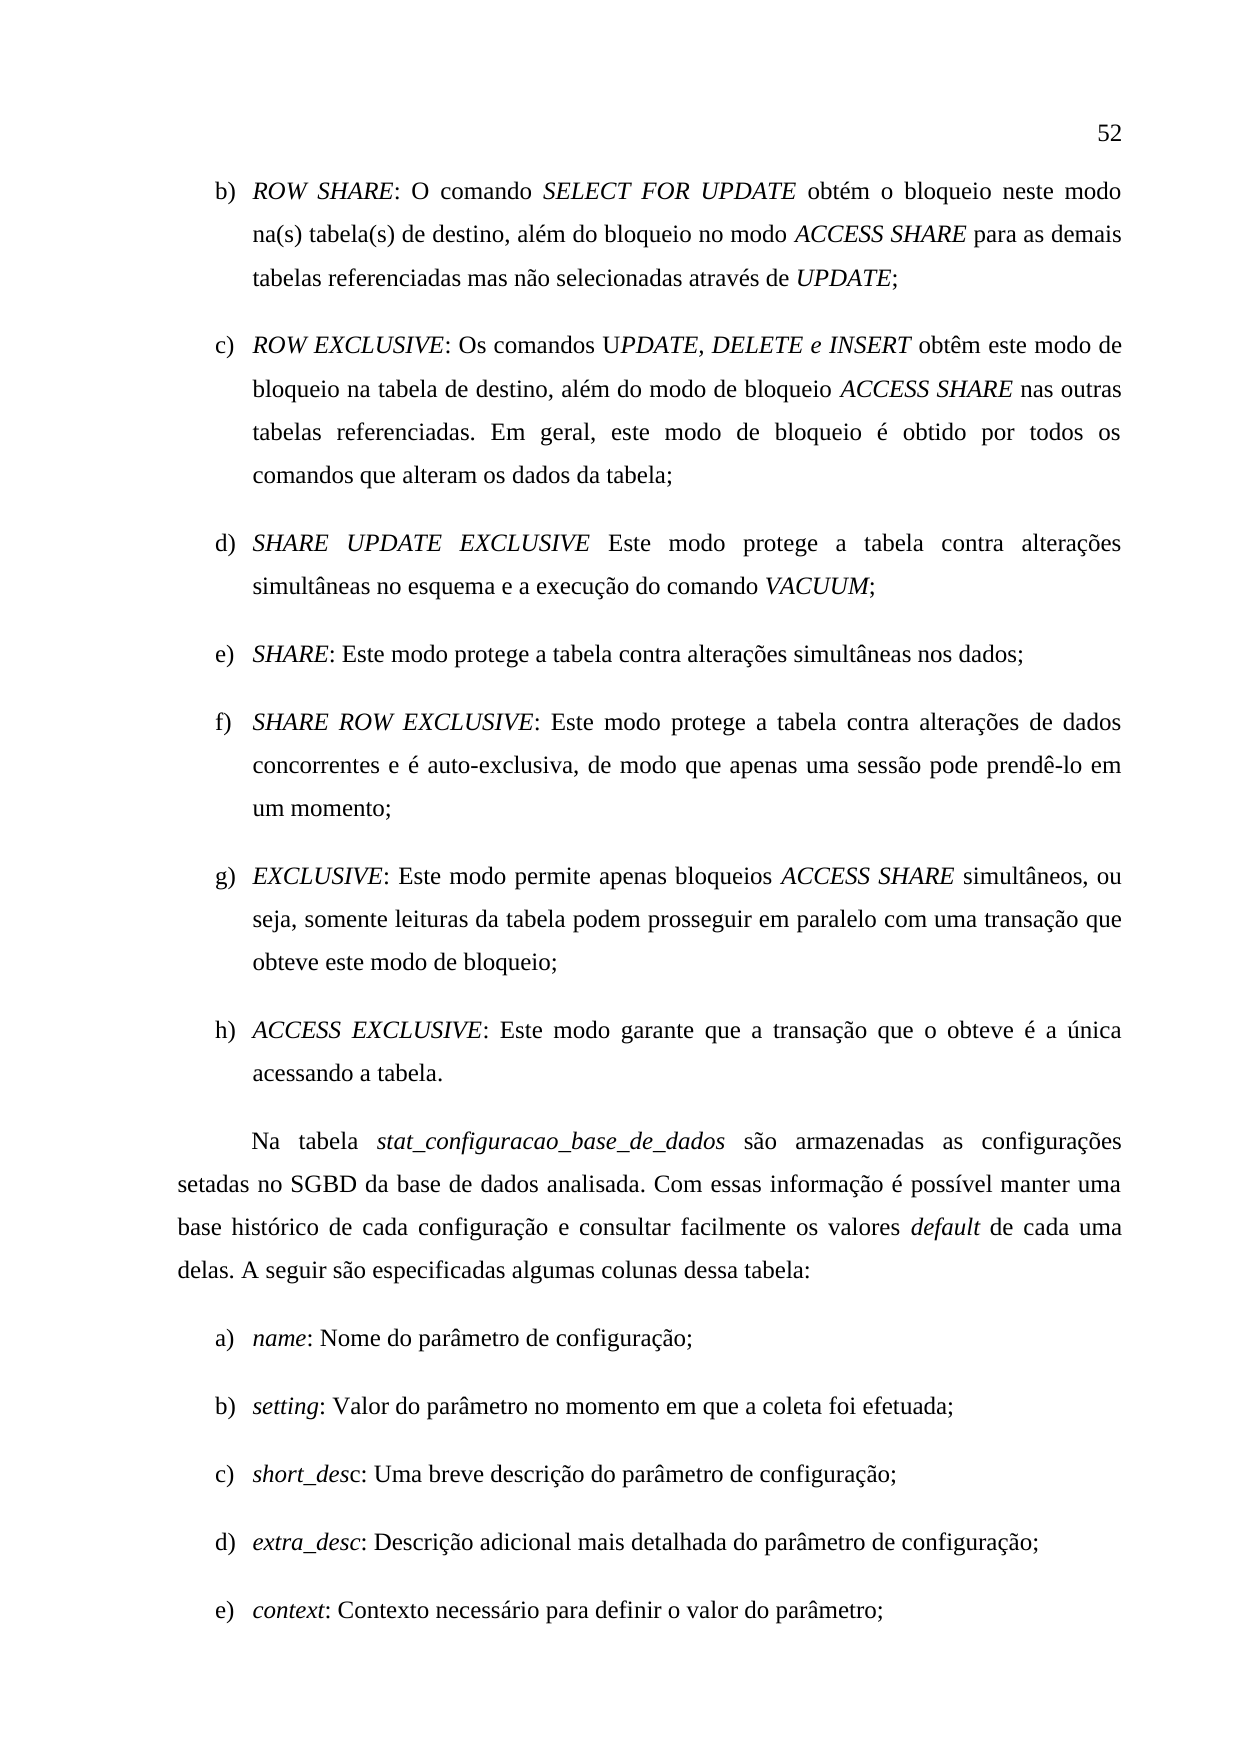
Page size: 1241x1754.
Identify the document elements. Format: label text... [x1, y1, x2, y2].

list ACCESS EXCLUSIVE: Este modo garante que a transação que o obteve é a única acessando a tabela. [215, 1015, 1122, 1087]
list SHARE ROW EXCLUSIVE: Este modo protege a tabela contra alterações de dados concorrentes e é auto-exclusiva, de modo que apenas uma sessão pode prendê-lo em um momento; [215, 707, 1122, 822]
list ROW SHARE: O comando SELECT FOR UPDATE obtém o bloqueio neste modo na(s) tabela(s) de destino, além do bloqueio no modo ACCESS SHARE para as demais tabelas referenciadas mas não selecionadas através de UPDATE; [215, 176, 1122, 291]
text Na tabela stat_configuracao_base_de_dados são armazenadas as configurações setadas no SGBD da base de dados analisada. Com essas informação é possível manter uma base histórico de cada configuração e consultar facilmente os valores default de cada uma delas. A seguir são especificadas algumas colunas dessa tabela: [177, 1126, 1122, 1284]
list setting: Valor do parâmetro no momento em que a coleta foi efetuada; [215, 1391, 1122, 1420]
list SHARE UPDATE EXCLUSIVE Este modo protege a tabela contra alterações simultâneas no esquema e a execução do comando VACUUM; [215, 528, 1122, 600]
list SHARE: Este modo protege a tabela contra alterações simultâneas nos dados; [215, 639, 1122, 668]
list context: Contexto necessário para definir o valor do parâmetro; [215, 1595, 1122, 1624]
list name: Nome do parâmetro de configuração; [215, 1323, 1122, 1352]
list ROW EXCLUSIVE: Os comandos UPDATE, DELETE e INSERT obtêm este modo de bloqueio na tabela de destino, além do modo de bloqueio ACCESS SHARE nas outras tabelas referenciadas. Em geral, este modo de bloqueio é obtido por todos os comandos que alteram os dados da tabela; [215, 331, 1122, 489]
list extra_desc: Descrição adicional mais detalhada do parâmetro de configuração; [215, 1527, 1122, 1556]
list short_desc: Uma breve descrição do parâmetro de configuração; [215, 1459, 1122, 1488]
list EXCLUSIVE: Este modo permite apenas bloqueios ACCESS SHARE simultâneos, ou seja, somente leituras da tabela podem prosseguir em paralelo com uma transação que obteve este modo de bloqueio; [215, 861, 1122, 976]
